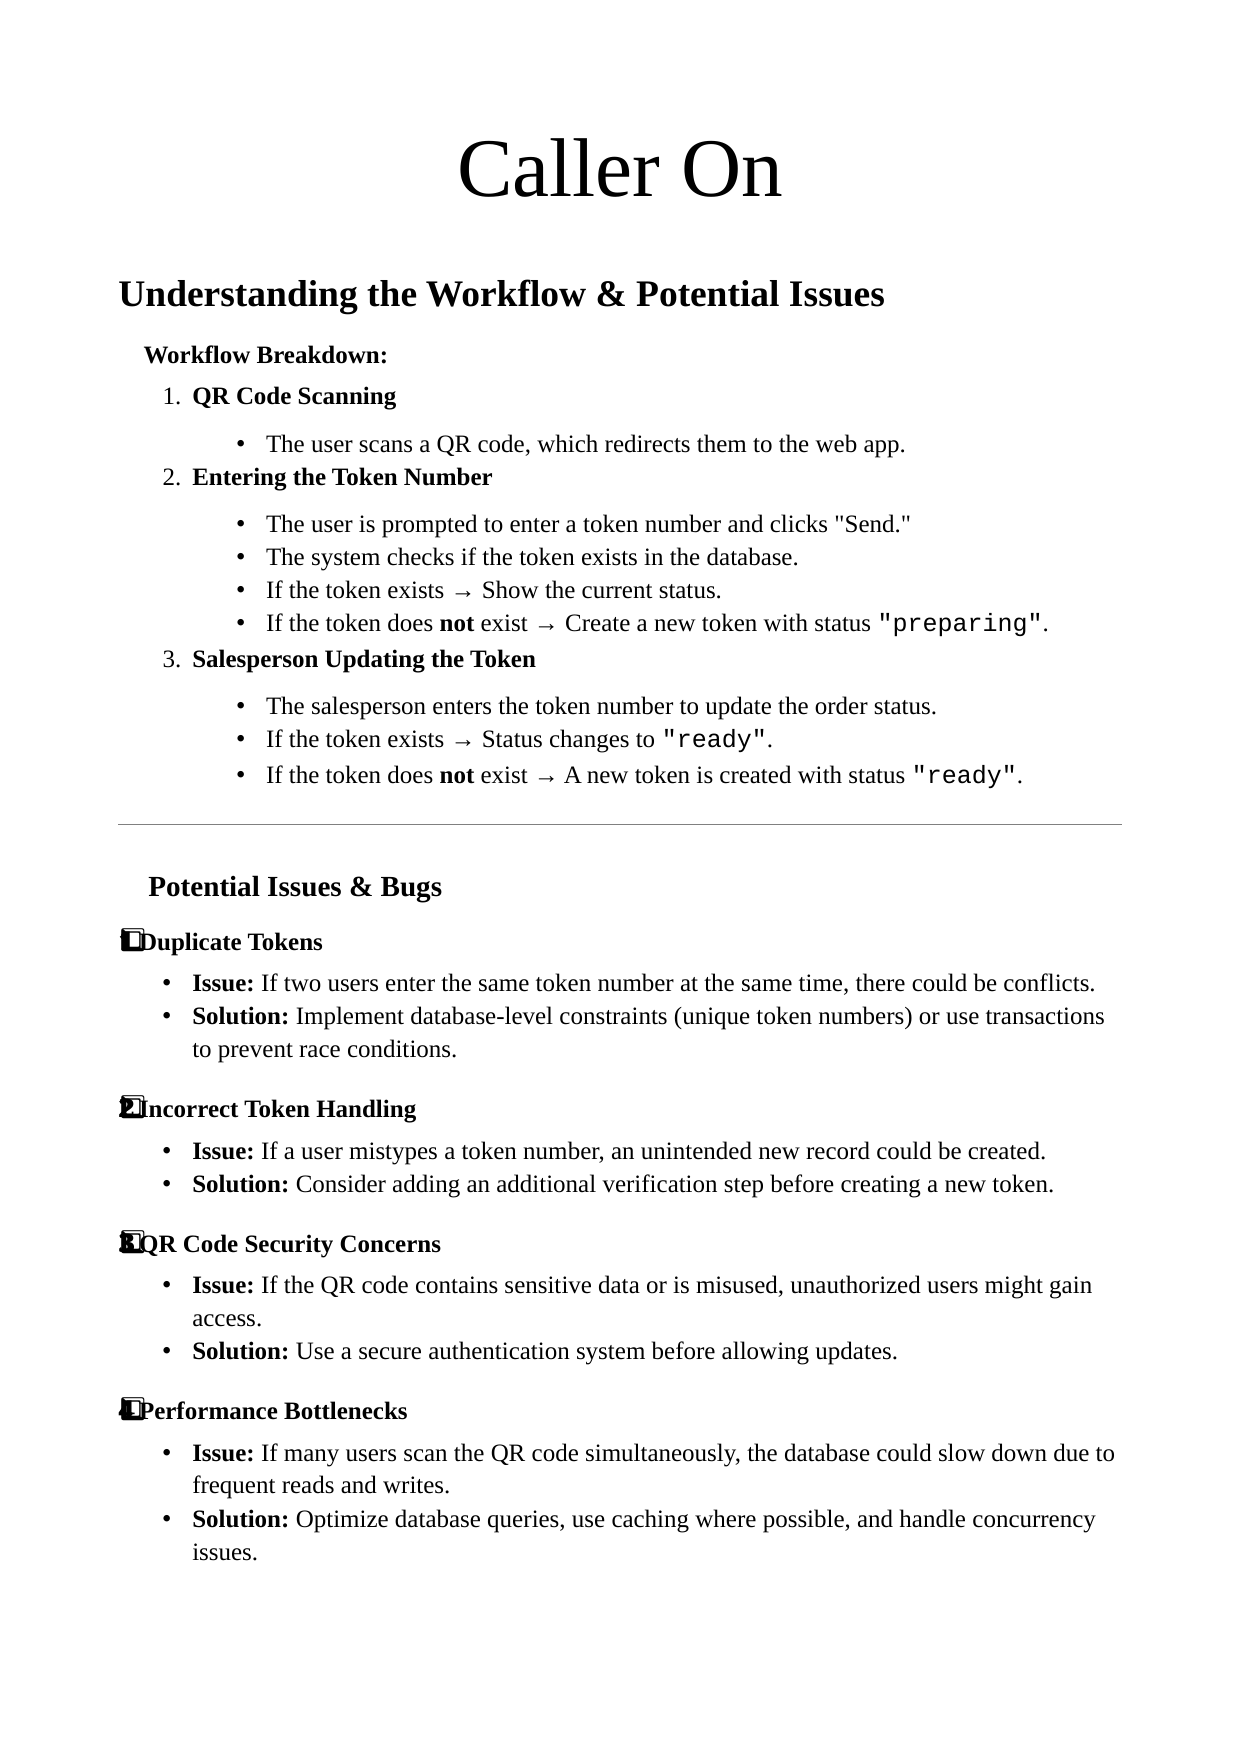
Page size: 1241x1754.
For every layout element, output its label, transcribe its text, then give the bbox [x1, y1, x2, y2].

list Salesperson Updating the Token [162, 644, 1122, 672]
subtitle 3️⃣ QR Code Security Concerns [118, 1229, 1122, 1258]
list Solution: Optimize database queries, use caching where possible, and handle concurrency issues. [162, 1504, 1122, 1565]
list If the token exists → Show the current status. [236, 575, 1122, 604]
list If the token exists → Status changes to "ready". [236, 724, 1122, 755]
subtitle 2️⃣ Incorrect Token Handling [118, 1094, 1122, 1123]
subtitle 1️⃣ Duplicate Tokens [118, 927, 1122, 956]
list The system checks if the token exists in the database. [236, 542, 1122, 571]
subtitle Understanding the Workflow & Potential Issues [118, 272, 1122, 315]
list Solution: Consider adding an additional verification step before creating a new token. [162, 1169, 1122, 1198]
list If the token does not exist → A new token is created with status "ready". [236, 760, 1122, 791]
list The user scans a QR code, which redirects them to the web app. [236, 429, 1122, 457]
list Issue: If a user mistypes a token number, an unintended new record could be created. [162, 1136, 1122, 1164]
subtitle 🔹 Potential Issues & Bugs [118, 869, 1122, 902]
list Entering the Token Number [162, 462, 1122, 490]
text Caller On [118, 118, 1122, 214]
list Issue: If two users enter the same token number at the same time, there could be conflicts. [162, 968, 1122, 997]
list Issue: If the QR code contains sensitive data or is misused, unauthorized users might gain access. [162, 1270, 1122, 1332]
subtitle 4️⃣ Performance Bottlenecks [118, 1396, 1122, 1425]
list The user is prompted to enter a token number and clicks "Send." [236, 509, 1122, 538]
list The salesperson enters the token number to update the order status. [236, 691, 1122, 720]
list Issue: If many users scan the QR code simultaneously, the database could slow down due to frequent reads and writes. [162, 1438, 1122, 1499]
list Solution: Implement database-level constraints (unique token numbers) or use transactions to prevent race conditions. [162, 1001, 1122, 1063]
subtitle 🔹 Workflow Breakdown: [118, 340, 1122, 368]
list If the token does not exist → Create a new token with status "preparing". [236, 608, 1122, 639]
list QR Code Scanning [162, 381, 1122, 410]
list Solution: Use a secure authentication system before allowing updates. [162, 1336, 1122, 1365]
